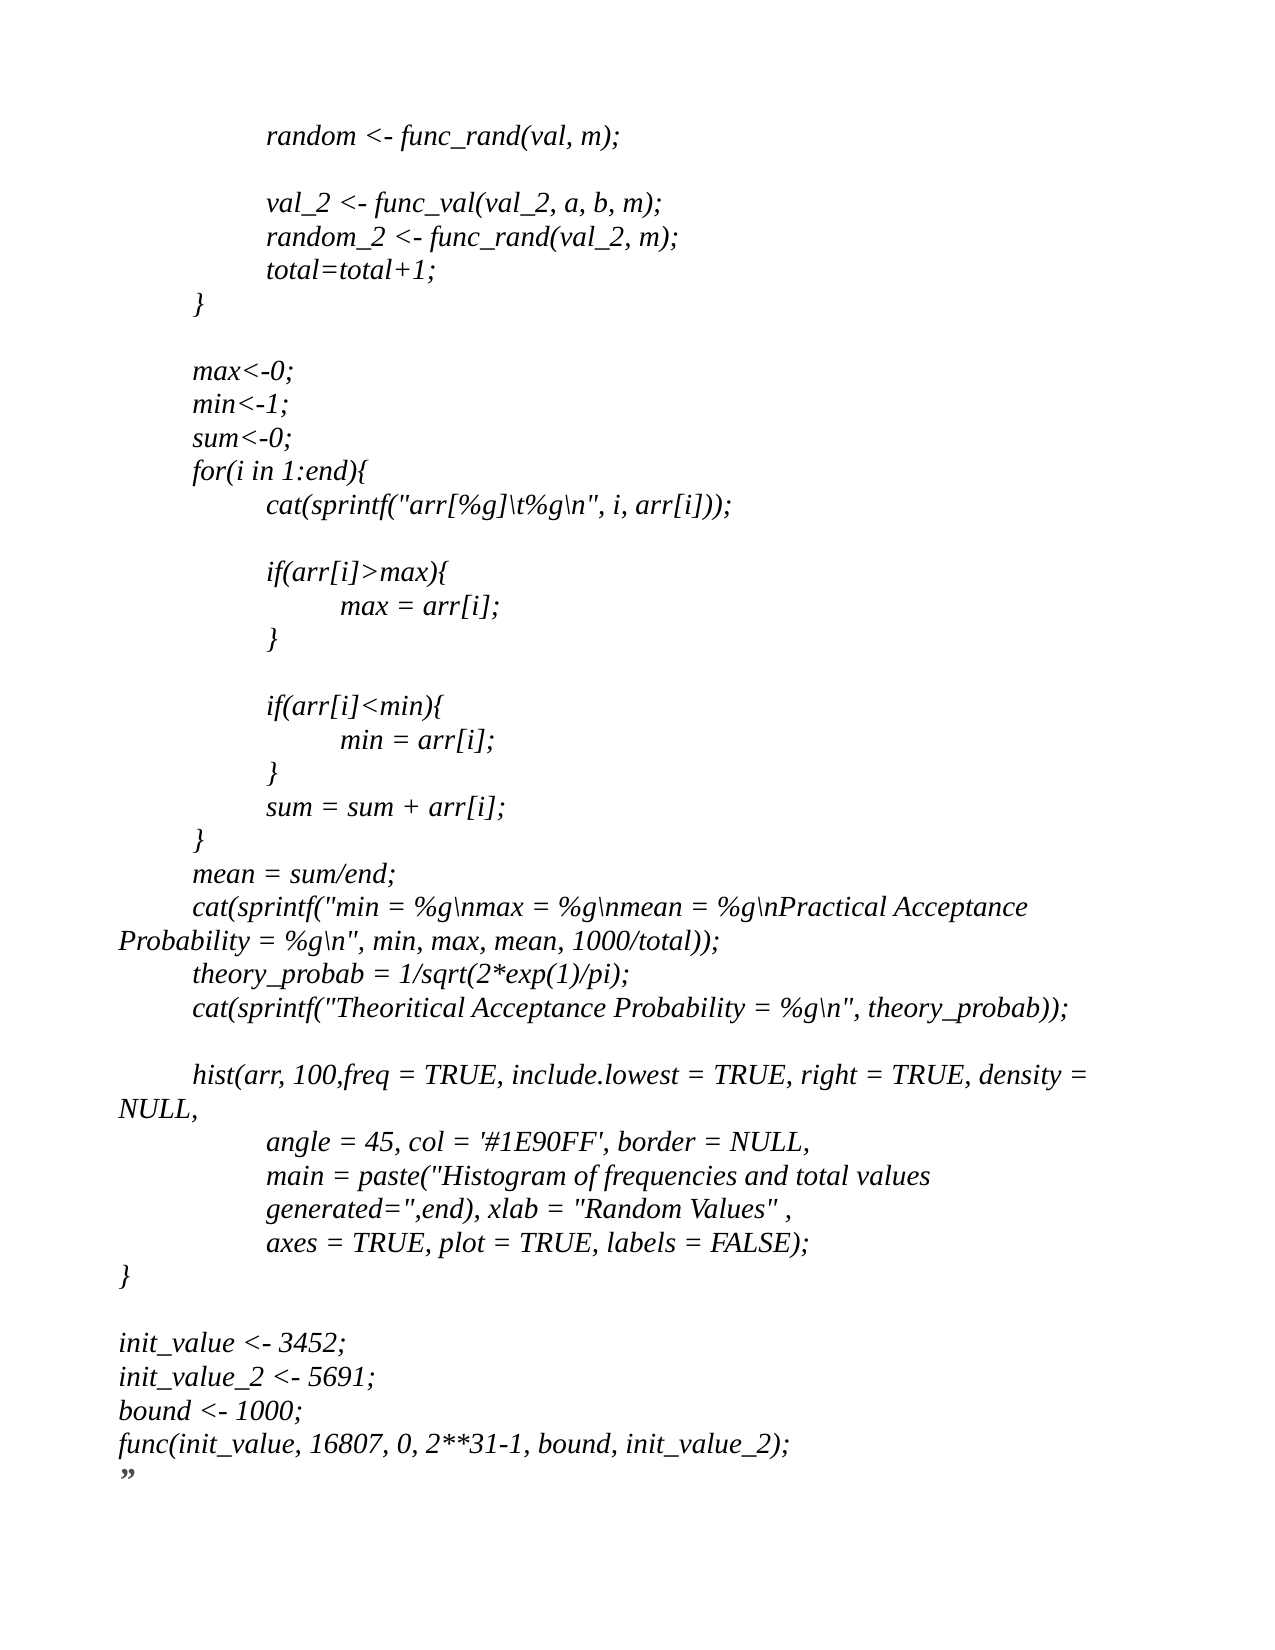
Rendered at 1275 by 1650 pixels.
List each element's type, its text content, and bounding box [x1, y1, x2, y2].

text random <- func_rand(val, m); [118, 118, 1157, 152]
text random_2 <- func_rand(val_2, m); [118, 219, 1157, 252]
text sum = sum + arr[i]; [118, 789, 1157, 822]
text total=total+1; [118, 252, 1157, 286]
text angle = 45, col = '#1E90FF', border = NULL, [118, 1124, 1157, 1158]
text } [118, 286, 1157, 319]
text cat(sprintf("arr[%g]\t%g\n", i, arr[i])); [118, 487, 1157, 521]
text theory_probab = 1/sqrt(2*exp(1)/pi); [118, 957, 1157, 990]
text axes = TRUE, plot = TRUE, labels = FALSE); [118, 1225, 1157, 1258]
text sum<-0; [118, 420, 1157, 453]
text hist(arr, 100,freq = TRUE, include.lowest = TRUE, right = TRUE, density = NULL, [118, 1057, 1157, 1124]
text init_value <- 3452; [118, 1326, 1157, 1359]
text min<-1; [118, 386, 1157, 420]
text } [118, 755, 1157, 789]
text generated=",end), xlab = "Random Values" , [118, 1191, 1157, 1225]
text if(arr[i]>max){ [118, 554, 1157, 588]
text max = arr[i]; [118, 588, 1157, 621]
text max<-0; [118, 353, 1157, 386]
text main = paste("Histogram of frequencies and total values [118, 1158, 1157, 1191]
text if(arr[i]<min){ [118, 688, 1157, 722]
text cat(sprintf("min = %g\nmax = %g\nmean = %g\nPractical Acceptance Probability = %g\n", min, max, mean, 1000/total)); [118, 889, 1157, 957]
text bound <- 1000; [118, 1393, 1157, 1426]
text for(i in 1:end){ [118, 453, 1157, 487]
text } [118, 1258, 1157, 1292]
text } [118, 822, 1157, 856]
text mean = sum/end; [118, 856, 1157, 889]
text val_2 <- func_val(val_2, a, b, m); [118, 185, 1157, 219]
text init_value_2 <- 5691; [118, 1359, 1157, 1393]
text ” [118, 1460, 1157, 1498]
text } [118, 621, 1157, 655]
text cat(sprintf("Theoritical Acceptance Probability = %g\n", theory_probab)); [118, 990, 1157, 1024]
text func(init_value, 16807, 0, 2**31-1, bound, init_value_2); [118, 1426, 1157, 1460]
text min = arr[i]; [118, 722, 1157, 755]
